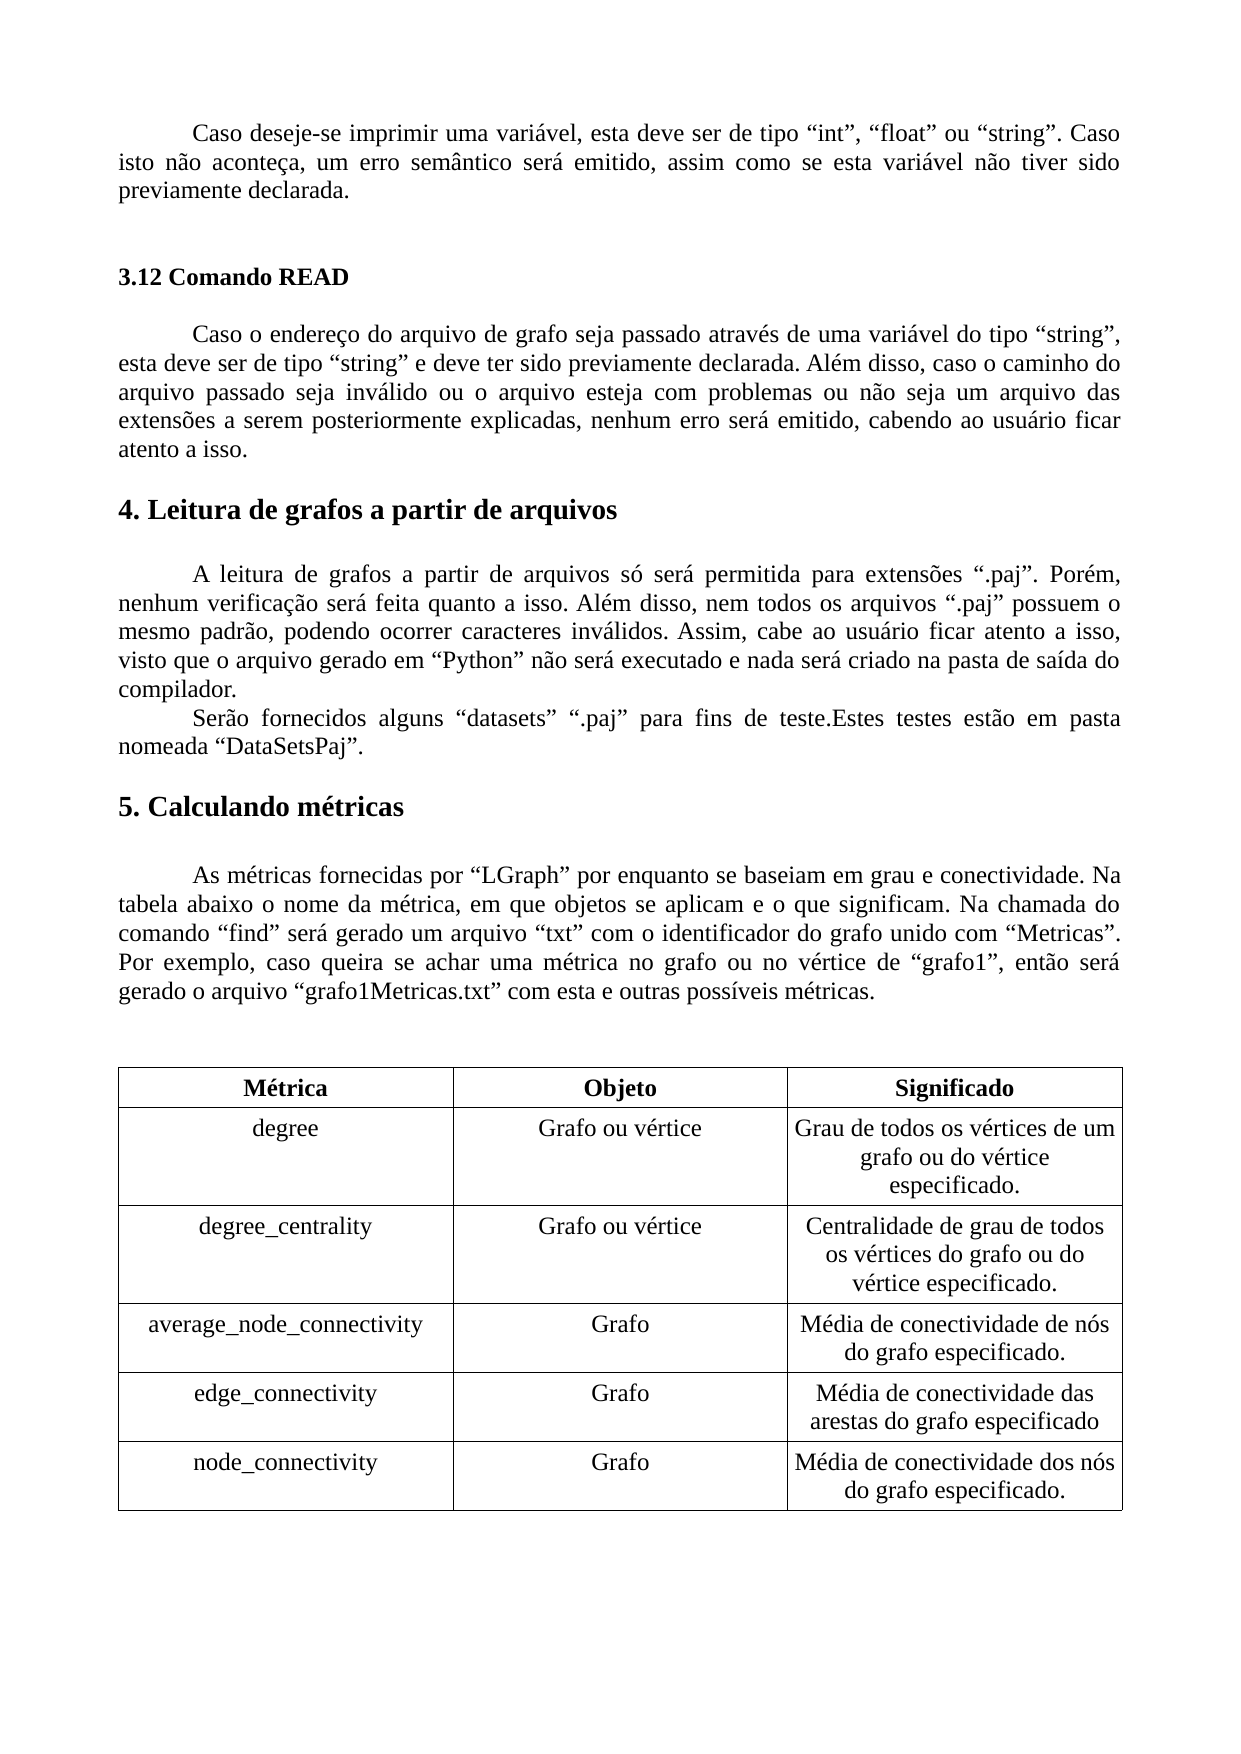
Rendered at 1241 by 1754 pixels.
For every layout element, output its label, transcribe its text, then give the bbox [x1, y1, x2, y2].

table_header Objeto [454, 1068, 787, 1107]
text 5. Calculando métricas [118, 789, 1122, 822]
table_cell Grau de todos os vértices de um grafo ou do vértice especificado. [788, 1108, 1122, 1205]
text A leitura de grafos a partir de arquivos só será permitida para extensões “.paj”. Porém, nenhum verificação será feita quanto a isso. Além disso, nem todos os arquivos “.paj” possuem o mesmo padrão, podendo ocorrer caracteres inválidos. Assim, cabe ao usuário ficar atento a isso, visto que o arquivo gerado em “Python” não será executado e nada será criado na pasta de saída do compilador. [118, 559, 1122, 703]
table_cell Média de conectividade de nós do grafo especificado. [788, 1304, 1122, 1372]
table_header Métrica [119, 1068, 453, 1107]
table_cell Grafo ou vértice [454, 1108, 787, 1205]
table_cell edge_connectivity [119, 1373, 453, 1441]
table_cell Média de conectividade dos nós do grafo especificado. [788, 1442, 1122, 1510]
table_cell Grafo ou vértice [454, 1206, 787, 1303]
text As métricas fornecidas por “LGraph” por enquanto se baseiam em grau e conectividade. Na tabela abaixo o nome da métrica, em que objetos se aplicam e o que significam. Na chamada do comando “find” será gerado um arquivo “txt” com o identificador do grafo unido com “Metricas”. Por exemplo, caso queira se achar uma métrica no grafo ou no vértice de “grafo1”, então será gerado o arquivo “grafo1Metricas.txt” com esta e outras possíveis métricas. [118, 856, 1122, 1004]
text Serão fornecidos alguns “datasets” “.paj” para fins de teste.Estes testes estão em pasta nomeada “DataSetsPaj”. [118, 703, 1122, 760]
table_cell degree [119, 1108, 453, 1205]
text 4. Leitura de grafos a partir de arquivos [118, 492, 1122, 525]
table_cell node_connectivity [119, 1442, 453, 1510]
text Caso deseje-se imprimir uma variável, esta deve ser de tipo “int”, “float” ou “string”. Caso isto não aconteça, um erro semântico será emitido, assim como se esta variável não tiver sido previamente declarada. [118, 118, 1122, 204]
table_cell Grafo [454, 1373, 787, 1441]
text Caso o endereço do arquivo de grafo seja passado através de uma variável do tipo “string”, esta deve ser de tipo “string” e deve ter sido previamente declarada. Além disso, caso o caminho do arquivo passado seja inválido ou o arquivo esteja com problemas ou não seja um arquivo das extensões a serem posteriormente explicadas, nenhum erro será emitido, cabendo ao usuário ficar atento a isso. [118, 319, 1122, 463]
table_cell Grafo [454, 1442, 787, 1510]
table_cell degree_centrality [119, 1206, 453, 1303]
text 3.12 Comando READ [118, 262, 1122, 291]
table_cell Grafo [454, 1304, 787, 1372]
table_cell Centralidade de grau de todos os vértices do grafo ou do vértice especificado. [788, 1206, 1122, 1303]
table_header Significado [788, 1068, 1122, 1107]
table_cell Média de conectividade das arestas do grafo especificado [788, 1373, 1122, 1441]
table_cell average_node_connectivity [119, 1304, 453, 1372]
